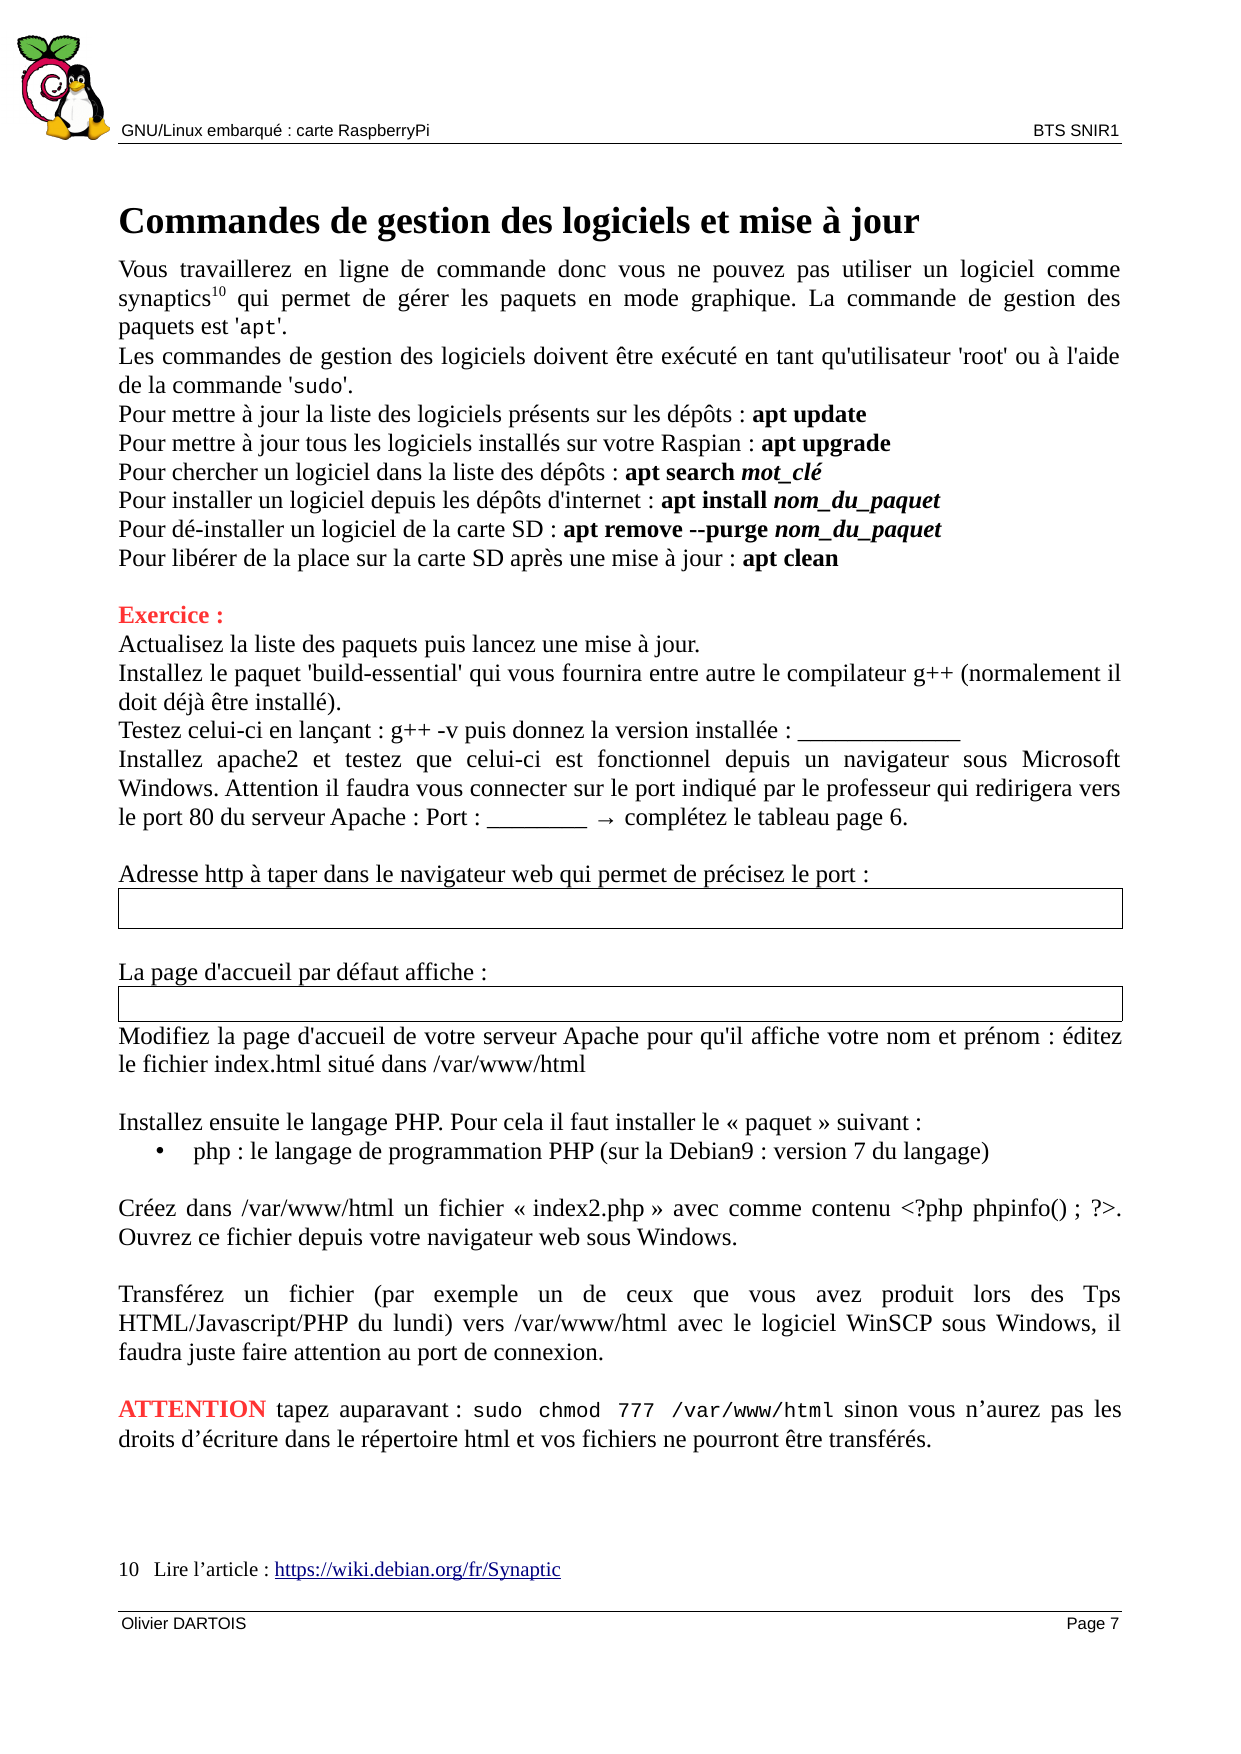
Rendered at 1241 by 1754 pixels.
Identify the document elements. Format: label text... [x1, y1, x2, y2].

text Lire l’article : https://wiki.debian.org/fr/Synaptic [118, 1557, 1122, 1581]
text Les commandes de gestion des logiciels doivent être exécuté en tant qu'utilisateur 'root' ou à l'aide de la commande 'sudo'. [118, 341, 1122, 399]
text Pour mettre à jour tous les logiciels installés sur votre Raspian : apt upgrade [118, 428, 1122, 457]
text Installez ensuite le langage PHP. Pour cela il faut installer le « paquet » suivant : [118, 1107, 1122, 1136]
text Modifiez la page d'accueil de votre serveur Apache pour qu'il affiche votre nom et prénom : éditez le fichier index.html situé dans /var/www/html [118, 1022, 1122, 1078]
text Pour libérer de la place sur la carte SD après une mise à jour : apt clean [118, 543, 1122, 572]
text Installez le paquet 'build-essential' qui vous fournira entre autre le compilateur g++ (normalement il doit déjà être installé). [118, 658, 1122, 716]
text Pour dé-installer un logiciel de la carte SD : apt remove --purge nom_du_paquet [118, 514, 1122, 543]
text Vous travaillerez en ligne de commande donc vous ne pouvez pas utiliser un logiciel comme synaptics qui permet de gérer les paquets en mode graphique. La commande de gestion des paquets est 'apt'. [118, 254, 1122, 341]
text ATTENTION tapez auparavant : sudo chmod 777 /var/www/html sinon vous n’aurez pas les droits d’écriture dans le répertoire html et vos fichiers ne pourront être transférés. [118, 1394, 1122, 1453]
text Créez dans /var/www/html un fichier « index2.php » avec comme contenu <?php phpinfo() ; ?>. Ouvrez ce fichier depuis votre navigateur web sous Windows. [118, 1193, 1122, 1251]
text Adresse http à taper dans le navigateur web qui permet de précisez le port : [118, 859, 1122, 888]
table_header [119, 889, 1122, 928]
text Installez apache2 et testez que celui-ci est fonctionnel depuis un navigateur sous Microsoft Windows. Attention il faudra vous connecter sur le port indiqué par le professeur qui redirigera vers le port 80 du serveur Apache : Port : ________ → complétez le tableau page 6. [118, 744, 1122, 831]
text Exercice : [118, 601, 1122, 629]
text La page d'accueil par défaut affiche : [118, 957, 1122, 986]
text Pour installer un logiciel depuis les dépôts d'internet : apt install nom_du_paquet [118, 486, 1122, 514]
text Testez celui-ci en lançant : g++ -v puis donnez la version installée : _____________ [118, 716, 1122, 744]
text Transférez un fichier (par exemple un de ceux que vous avez produit lors des Tps HTML/Javascript/PHP du lundi) vers /var/www/html avec le logiciel WinSCP sous Windows, il faudra juste faire attention au port de connexion. [118, 1279, 1122, 1366]
text Pour chercher un logiciel dans la liste des dépôts : apt search mot_clé [118, 457, 1122, 486]
subtitle Commandes de gestion des logiciels et mise à jour [118, 198, 1122, 241]
list php : le langage de programmation PHP (sur la Debian9 : version 7 du langage) [156, 1136, 1122, 1164]
text Pour mettre à jour la liste des logiciels présents sur les dépôts : apt update [118, 399, 1122, 428]
text Actualisez la liste des paquets puis lancez une mise à jour. [118, 629, 1122, 658]
picture [0, 31, 112, 142]
